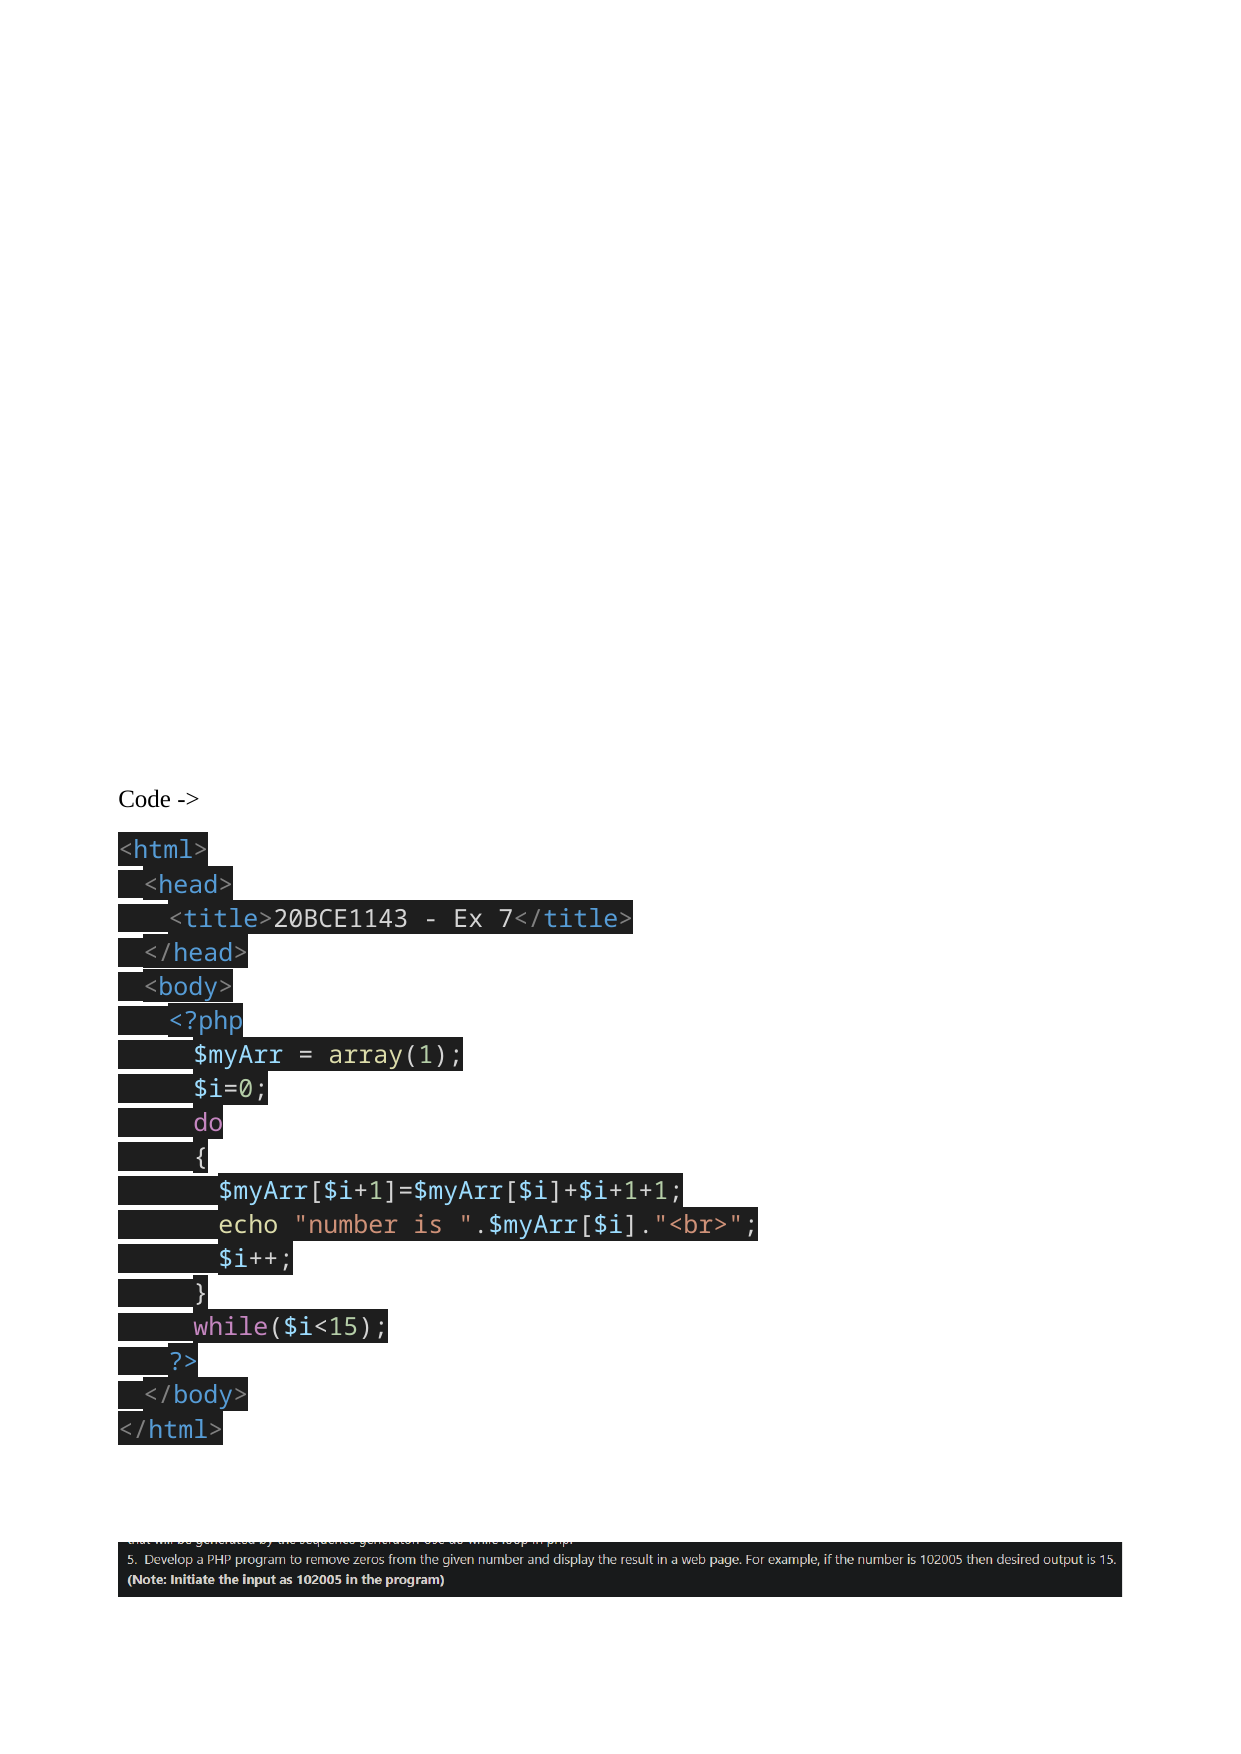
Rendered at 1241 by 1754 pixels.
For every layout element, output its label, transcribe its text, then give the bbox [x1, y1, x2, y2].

text </body> [118, 1377, 1122, 1411]
text <html> [118, 832, 1122, 866]
text $i=0; [118, 1071, 1122, 1105]
text <title>20BCE1143 - Ex 7</title> [118, 900, 1122, 934]
picture [118, 1542, 1123, 1597]
text </head> [118, 934, 1122, 968]
text </html> [118, 1411, 1122, 1445]
text $i++; [118, 1241, 1122, 1275]
text <head> [118, 866, 1122, 900]
text do [118, 1105, 1122, 1139]
text Code -> [118, 784, 1122, 813]
text $myArr[$i+1]=$myArr[$i]+$i+1+1; [118, 1173, 1122, 1207]
text ?> [118, 1343, 1122, 1377]
text { [118, 1139, 1122, 1173]
text <?php [118, 1002, 1122, 1037]
text } [118, 1275, 1122, 1309]
text <body> [118, 968, 1122, 1002]
text while($i<15); [118, 1309, 1122, 1343]
text $myArr = array(1); [118, 1037, 1122, 1071]
text echo "number is ".$myArr[$i]."<br>"; [118, 1207, 1122, 1241]
